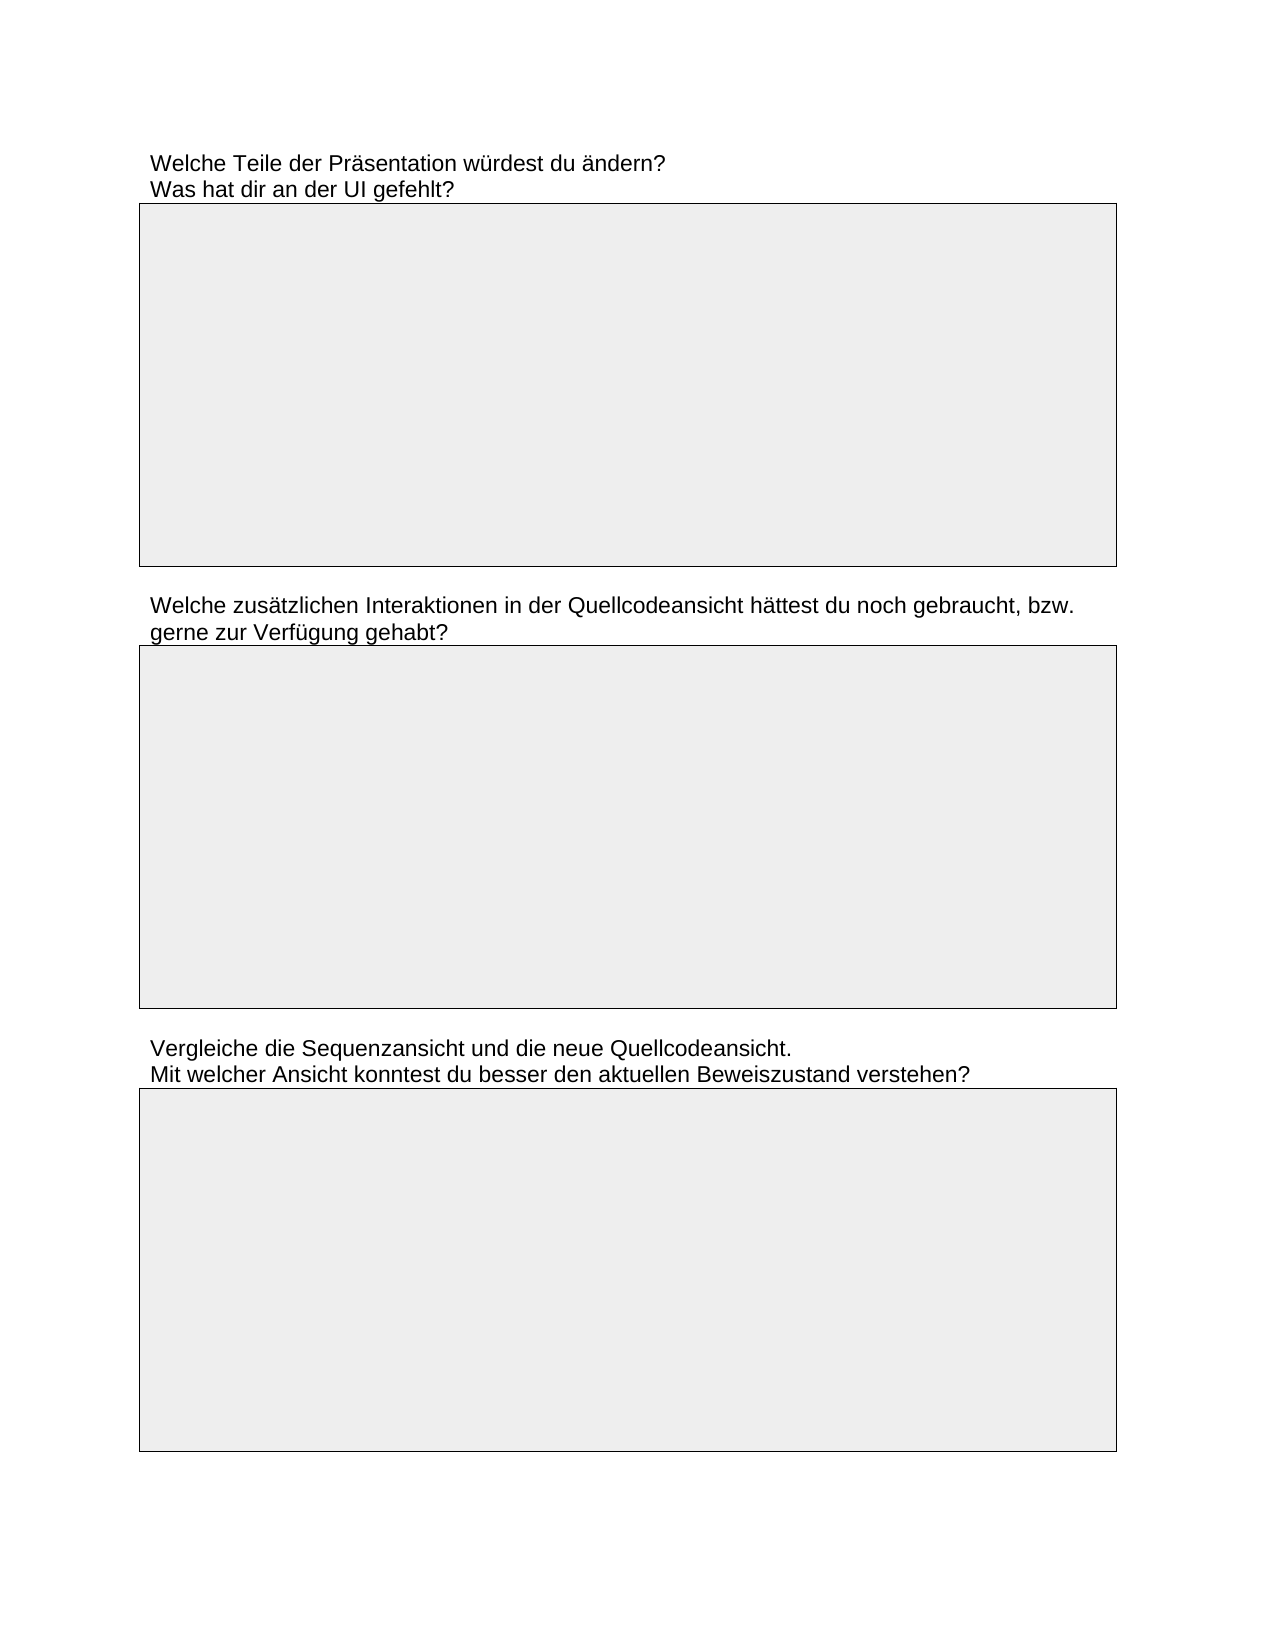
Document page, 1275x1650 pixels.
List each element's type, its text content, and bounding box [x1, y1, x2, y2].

text Mit welcher Ansicht konntest du besser den aktuellen Beweiszustand verstehen? [150, 1061, 1125, 1087]
table_header [140, 646, 1116, 1008]
text Welche Teile der Präsentation würdest du ändern? Was hat dir an der UI gefehlt? [150, 150, 1125, 203]
table_header [140, 1089, 1116, 1451]
text Welche zusätzlichen Interaktionen in der Quellcodeansicht hättest du noch gebraucht, bzw. gerne zur Verfügung gehabt? [150, 592, 1125, 645]
table_header [140, 204, 1116, 566]
text Vergleiche die Sequenzansicht und die neue Quellcodeansicht. [150, 1008, 1125, 1061]
